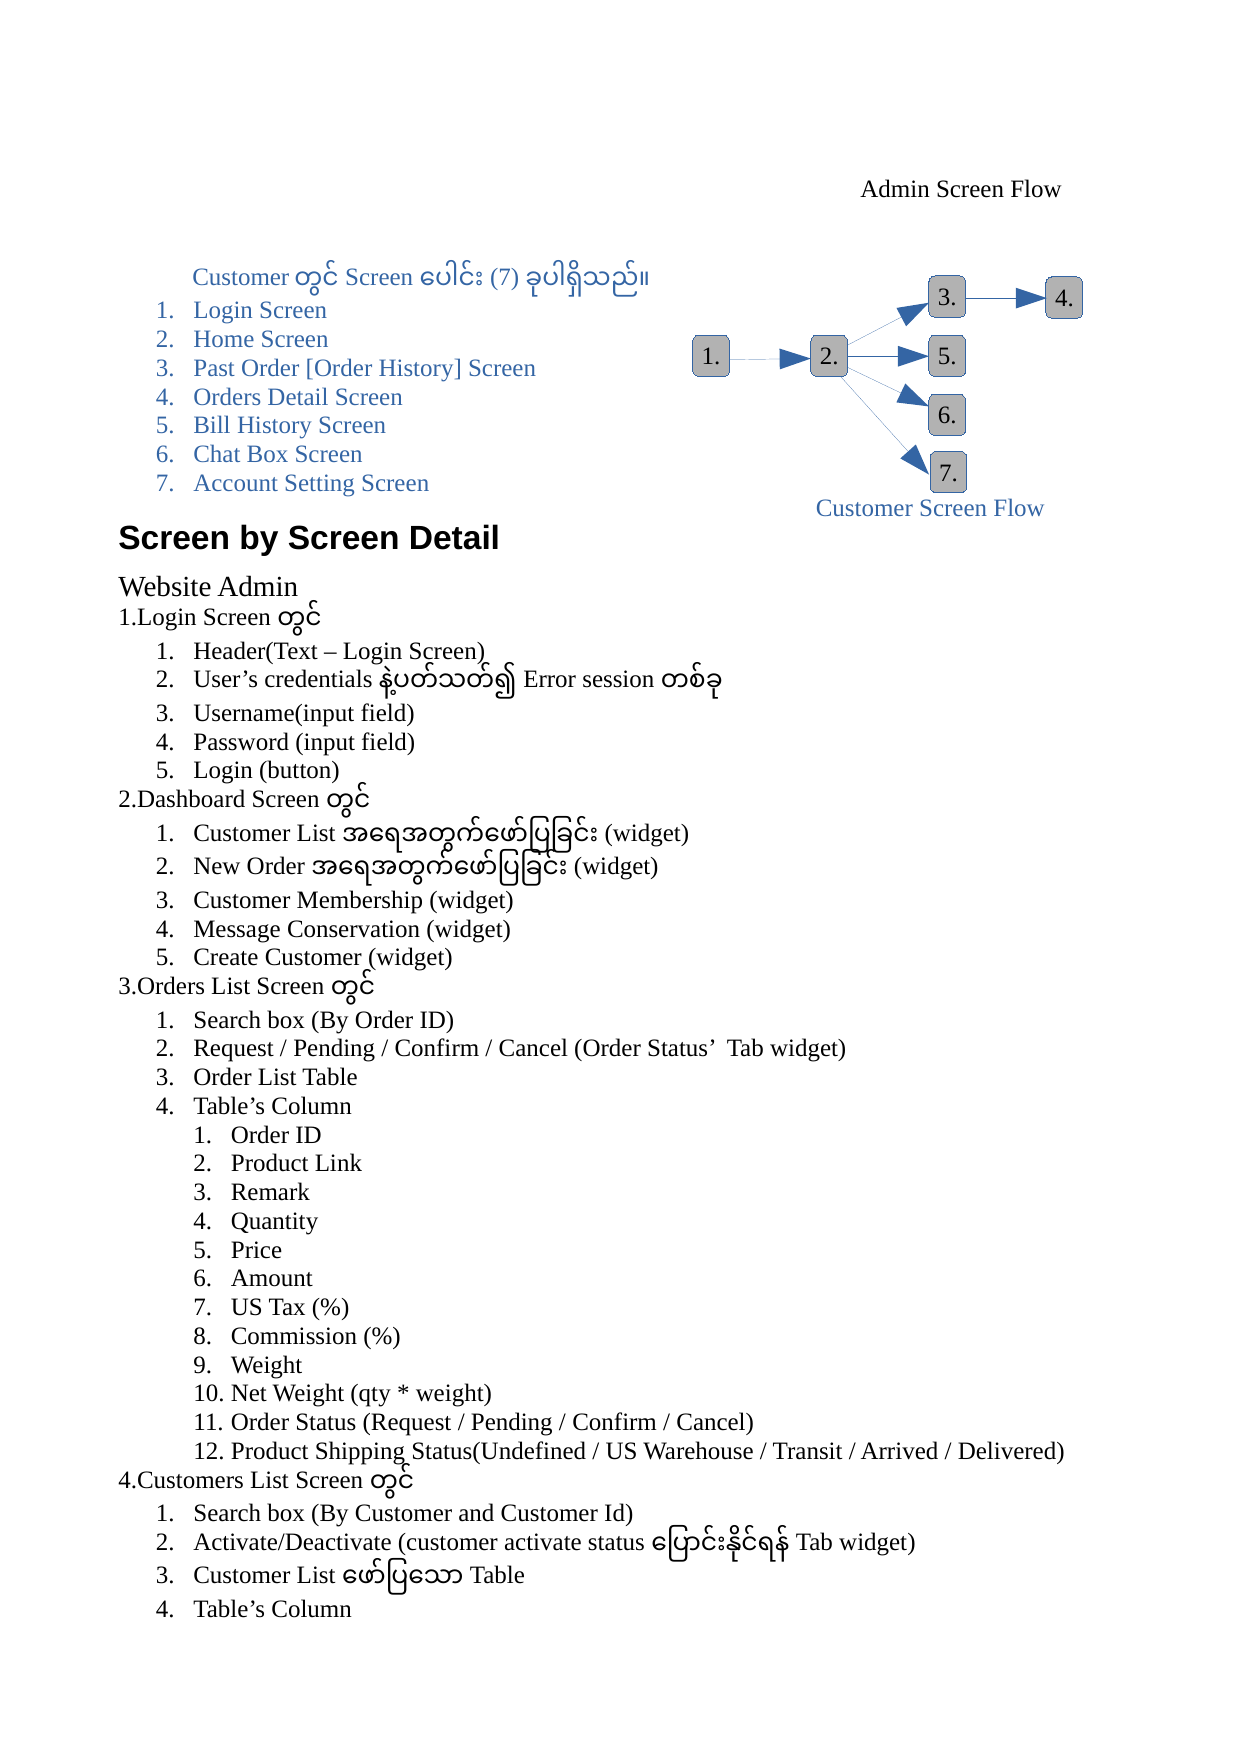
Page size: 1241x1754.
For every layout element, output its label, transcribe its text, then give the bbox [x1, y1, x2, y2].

list Search box (By Order ID) [156, 1005, 1122, 1033]
list Customer Membership (widget) [156, 885, 1122, 914]
list User’s credentials နဲ့ပတ်သတ်၍ Error session တစ်ခု [506, 664, 1122, 698]
list Bill History Screen [156, 410, 895, 439]
text 2.Dashboard Screen တွင် [118, 784, 1122, 818]
list New Order အရေအတွက်ဖော်ပြခြင်း (widget) [525, 851, 1122, 885]
list Message Conservation (widget) [156, 914, 1122, 942]
list [898, 439, 1122, 468]
list Login (button) [156, 756, 1122, 784]
list Commission (%) [193, 1321, 1122, 1350]
list Past Order [Order History] Screen [156, 353, 844, 382]
list [847, 382, 928, 410]
list Order ID [193, 1120, 1122, 1148]
list Password (input field) [156, 727, 1122, 756]
list Customer List ဖော်ပြသော Table [390, 1561, 1122, 1594]
list Customer List အရေအတွက်ဖော်ပြခြင်း (widget) [156, 818, 531, 851]
text Customerတွင် Screen ပေါင်း (7) ခုပါရှိသည်။ [118, 262, 1122, 295]
list Search box (By Customer and Customer Id) [156, 1498, 1122, 1527]
list Chat Box Screen [156, 439, 915, 468]
list Account Setting Screen [156, 468, 1122, 497]
list Order Status (Request / Pending / Confirm / Cancel) [193, 1407, 1122, 1436]
list Login Screen [156, 295, 928, 324]
list Product Link [193, 1148, 1122, 1177]
list Remark [193, 1177, 1122, 1206]
list User’s credentials နဲ့ပတ်သတ်၍ Error session တစ်ခု [156, 664, 512, 698]
text 1.Login Screen တွင် [118, 602, 1122, 636]
list Weight [193, 1350, 1122, 1378]
list Price [193, 1235, 1122, 1263]
list Bill History Screen [872, 410, 1122, 439]
list New Order အရေအတွက်ဖော်ပြခြင်း (widget) [156, 851, 501, 885]
list Product Shipping Status(Undefined / US Warehouse / Transit / Arrived / Delivered) [193, 1436, 1122, 1465]
list US Tax (%) [193, 1292, 1122, 1321]
list Request / Pending / Confirm / Cancel (Order Status’ Tab widget) [156, 1033, 1122, 1062]
list [848, 324, 1122, 353]
text 3.Orders List Screen တွင် [118, 971, 1122, 1005]
list Login Screen [910, 295, 1122, 324]
subtitle Screen by Screen Detail [118, 517, 1122, 556]
list Orders Detail Screen [156, 382, 869, 410]
list Quantity [193, 1206, 1122, 1235]
text 4.Customers List Screen တွင် [118, 1465, 1122, 1498]
list Order List Table [156, 1062, 1122, 1091]
list Activate/Deactivate (customer activate status ပြောင်းနိုင်ရန် Tab widget) [156, 1527, 670, 1561]
text Website Admin [118, 569, 1122, 602]
list Past Order [Order History] Screen [848, 353, 1122, 382]
list Customer List ဖော်ပြသော Table [156, 1561, 389, 1594]
list [881, 382, 1122, 410]
list Create Customer (widget) [156, 942, 1122, 971]
list Header(Text – Login Screen) [156, 636, 1122, 664]
list Username(input field) [156, 698, 1122, 727]
list Customer List အရေအတွက်ဖော်ပြခြင်း (widget) [555, 818, 1122, 851]
list Table’s Column [156, 1594, 1122, 1623]
list Activate/Deactivate (customer activate status ပြောင်းနိုင်ရန် Tab widget) [671, 1527, 1122, 1561]
list Net Weight (qty * weight) [193, 1378, 1122, 1407]
list Home Screen [156, 324, 885, 353]
list Table’s Column [156, 1091, 1122, 1120]
list Amount [193, 1263, 1122, 1292]
